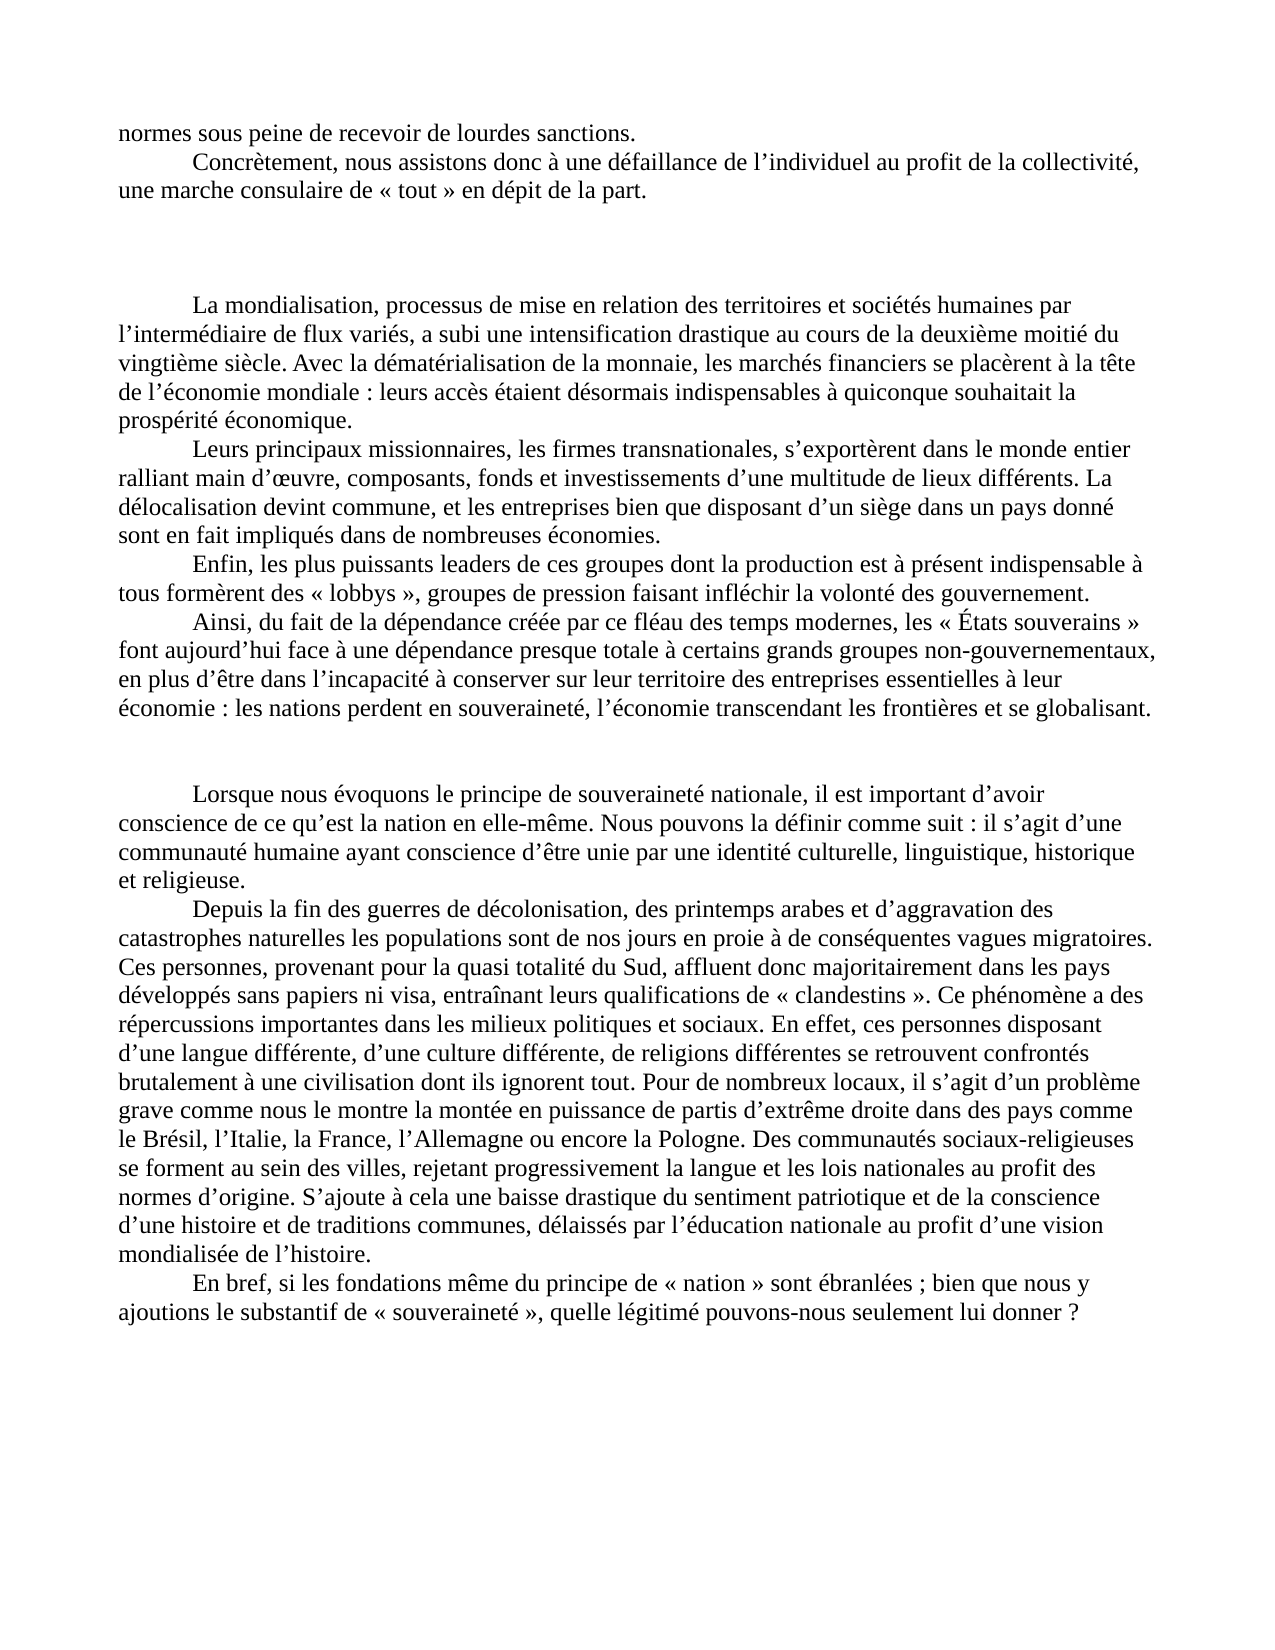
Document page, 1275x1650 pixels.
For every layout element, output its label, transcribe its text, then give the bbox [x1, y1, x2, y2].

text La mondialisation, processus de mise en relation des territoires et sociétés humaines par l’intermédiaire de flux variés, a subi une intensification drastique au cours de la deuxième moitié du vingtième siècle. Avec la dématérialisation de la monnaie, les marchés financiers se placèrent à la tête de l’économie mondiale : leurs accès étaient désormais indispensables à quiconque souhaitait la prospérité économique. Leurs principaux missionnaires, les firmes transnationales, s’exportèrent dans le monde entier ralliant main d’œuvre, composants, fonds et investissements d’une multitude de lieux différents. La délocalisation devint commune, et les entreprises bien que disposant d’un siège dans un pays donné sont en fait impliqués dans de nombreuses économies. Enfin, les plus puissants leaders de ces groupes dont la production est à présent indispensable à tous formèrent des « lobbys », groupes de pression faisant infléchir la volonté des gouvernement. Ainsi, du fait de la dépendance créée par ce fléau des temps modernes, les « États souverains » font aujourd’hui face à une dépendance presque totale à certains grands groupes non-gouvernementaux, en plus d’être dans l’incapacité à conserver sur leur territoire des entreprises essentielles à leur économie : les nations perdent en souveraineté, l’économie transcendant les frontières et se globalisant. [118, 291, 1157, 722]
text normes sous peine de recevoir de lourdes sanctions. Concrètement, nous assistons donc à une défaillance de l’individuel au profit de la collectivité, une marche consulaire de « tout » en dépit de la part. [118, 118, 1157, 204]
text Lorsque nous évoquons le principe de souveraineté nationale, il est important d’avoir conscience de ce qu’est la nation en elle-même. Nous pouvons la définir comme suit : il s’agit d’une communauté humaine ayant conscience d’être unie par une identité culturelle, linguistique, historique et religieuse. [118, 779, 1157, 894]
text Depuis la fin des guerres de décolonisation, des printemps arabes et d’aggravation des catastrophes naturelles les populations sont de nos jours en proie à de conséquentes vagues migratoires. Ces personnes, provenant pour la quasi totalité du Sud, affluent donc majoritairement dans les pays développés sans papiers ni visa, entraînant leurs qualifications de « clandestins ». Ce phénomène a des répercussions importantes dans les milieux politiques et sociaux. En effet, ces personnes disposant d’une langue différente, d’une culture différente, de religions différentes se retrouvent confrontés brutalement à une civilisation dont ils ignorent tout. Pour de nombreux locaux, il s’agit d’un problème grave comme nous le montre la montée en puissance de partis d’extrême droite dans des pays comme le Brésil, l’Italie, la France, l’Allemagne ou encore la Pologne. Des communautés sociaux-religieuses se forment au sein des villes, rejetant progressivement la langue et les lois nationales au profit des normes d’origine. S’ajoute à cela une baisse drastique du sentiment patriotique et de la conscience d’une histoire et de traditions communes, délaissés par l’éducation nationale au profit d’une vision mondialisée de l’histoire. [118, 894, 1157, 1268]
text En bref, si les fondations même du principe de « nation » sont ébranlées ; bien que nous y ajoutions le substantif de « souveraineté », quelle légitimé pouvons-nous seulement lui donner ? [118, 1268, 1157, 1326]
